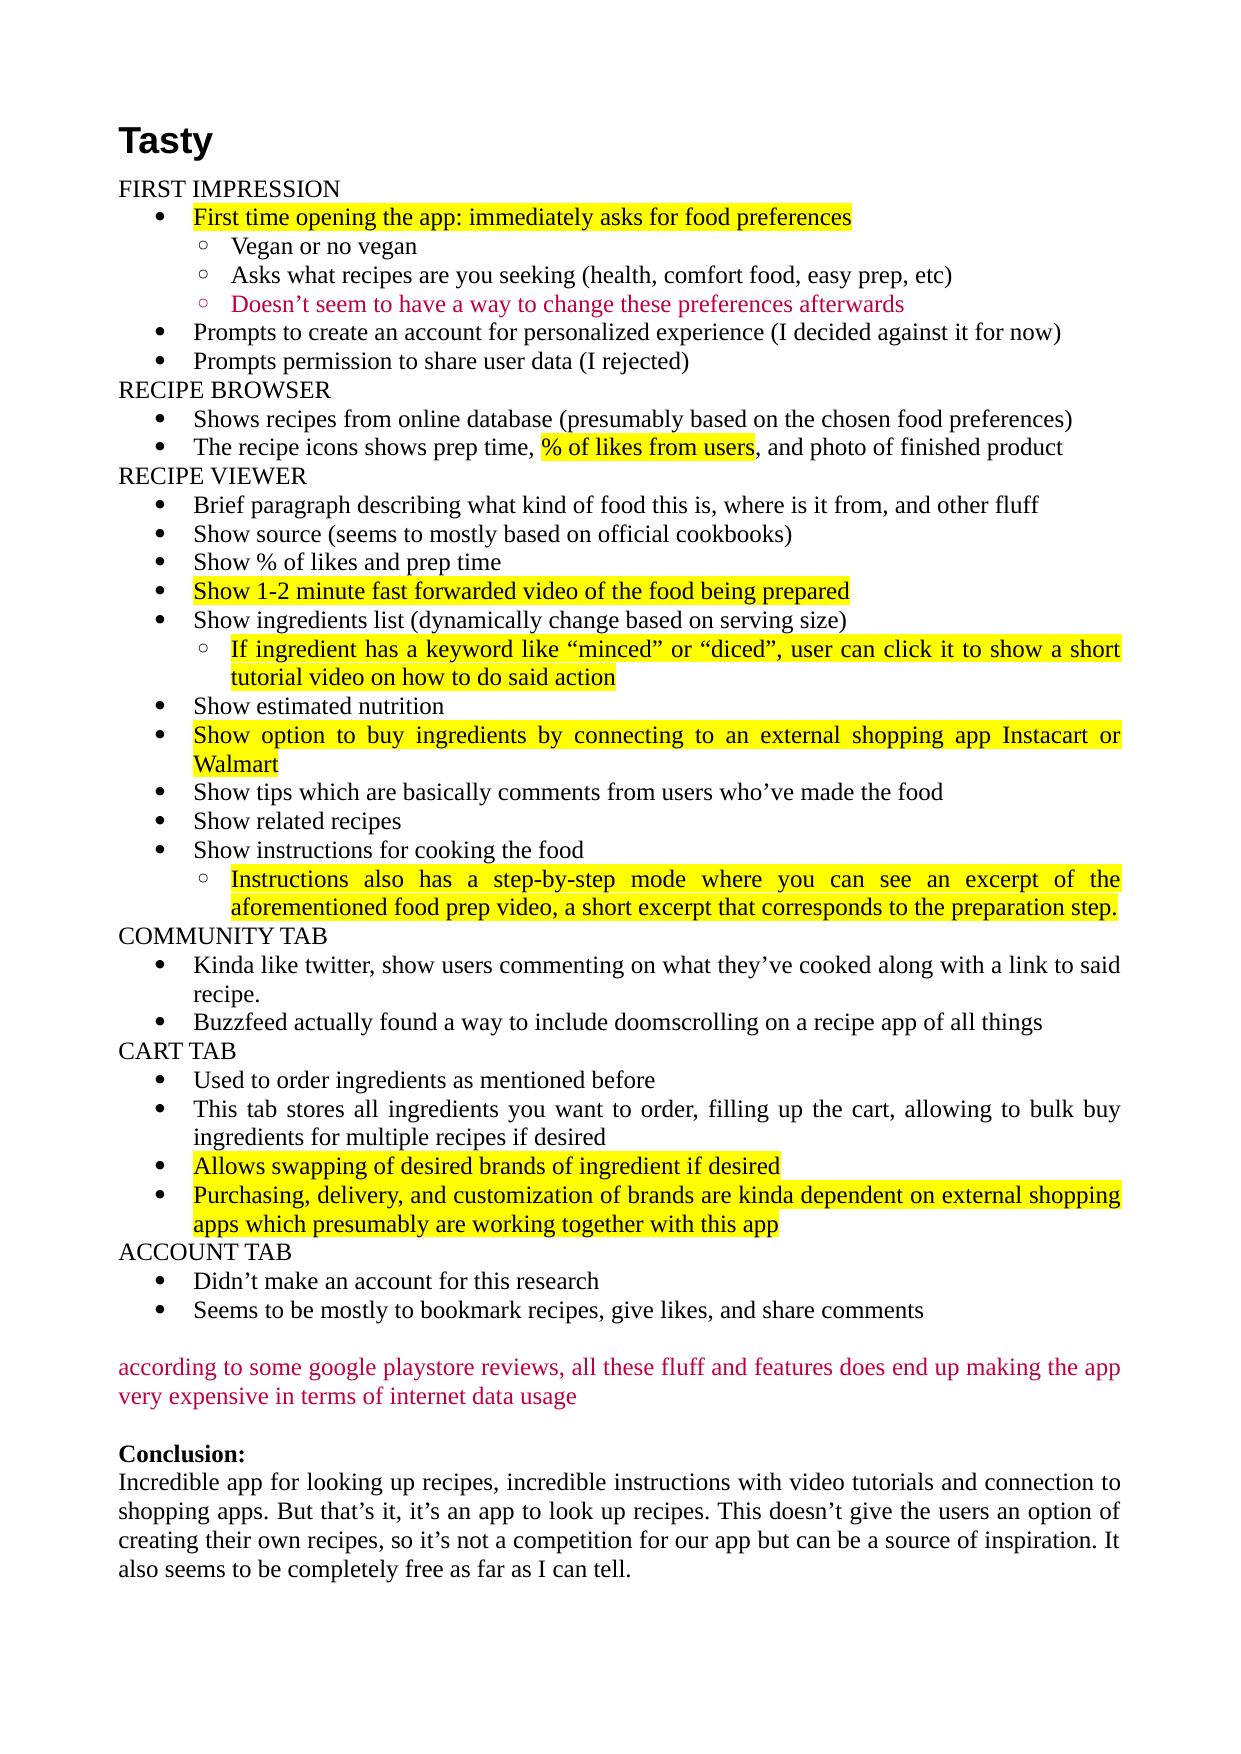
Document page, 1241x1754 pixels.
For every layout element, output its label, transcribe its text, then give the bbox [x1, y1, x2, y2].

list First time opening the app: immediately asks for food preferences [156, 202, 1122, 231]
list Show instructions for cooking the food [156, 835, 1122, 864]
list Show tips which are basically comments from users who’ve made the food [156, 777, 1122, 806]
list Show ingredients list (dynamically change based on serving size) [156, 605, 1122, 634]
text FIRST IMPRESSION [118, 174, 1122, 202]
list Allows swapping of desired brands of ingredient if desired [156, 1151, 1122, 1180]
list This tab stores all ingredients you want to order, filling up the cart, allowing to bulk buy ingredients for multiple recipes if desired [156, 1094, 1122, 1151]
text RECIPE BROWSER [118, 375, 1122, 404]
list Buzzfeed actually found a way to include doomscrolling on a recipe app of all things [156, 1007, 1122, 1036]
text Incredible app for looking up recipes, incredible instructions with video tutorials and connection to shopping apps. But that’s it, it’s an app to look up recipes. This doesn’t give the users an option of creating their own recipes, so it’s not a competition for our app but can be a source of inspiration. It also seems to be completely free as far as I can tell. [118, 1467, 1122, 1582]
list Used to order ingredients as mentioned before [156, 1065, 1122, 1094]
list Seems to be mostly to bookmark recipes, give likes, and share comments [156, 1295, 1122, 1324]
text ACCOUNT TAB [118, 1237, 1122, 1266]
list Vegan or no vegan [193, 231, 1122, 260]
list Prompts permission to share user data (I rejected) [156, 346, 1122, 375]
text according to some google playstore reviews, all these fluff and features does end up making the app very expensive in terms of internet data usage [118, 1352, 1122, 1410]
list Brief paragraph describing what kind of food this is, where is it from, and other fluff [156, 490, 1122, 519]
text RECIPE VIEWER [118, 461, 1122, 490]
list The recipe icons shows prep time, % of likes from users, and photo of finished product [156, 432, 1122, 461]
list If ingredient has a keyword like “minced” or “diced”, user can click it to show a short tutorial video on how to do said action [193, 634, 1122, 691]
list Show estimated nutrition [156, 691, 1122, 720]
list Doesn’t seem to have a way to change these preferences afterwards [193, 289, 1122, 317]
list Instructions also has a step-by-step mode where you can see an excerpt of the aforementioned food prep video, a short excerpt that corresponds to the preparation step. [193, 864, 1122, 921]
list Kinda like twitter, show users commenting on what they’ve cooked along with a link to said recipe. [156, 950, 1122, 1007]
list Show option to buy ingredients by connecting to an external shopping app Instacart or Walmart [156, 720, 1122, 777]
text COMMUNITY TAB [118, 921, 1122, 950]
list Didn’t make an account for this research [156, 1266, 1122, 1295]
list Shows recipes from online database (presumably based on the chosen food preferences) [156, 404, 1122, 432]
subtitle Tasty [118, 118, 1122, 161]
text Conclusion: [118, 1439, 1122, 1467]
text CART TAB [118, 1036, 1122, 1065]
list Purchasing, delivery, and customization of brands are kinda dependent on external shopping apps which presumably are working together with this app [156, 1180, 1122, 1237]
list Prompts to create an account for personalized experience (I decided against it for now) [156, 317, 1122, 346]
list Show source (seems to mostly based on official cookbooks) [156, 519, 1122, 547]
list Show 1-2 minute fast forwarded video of the food being prepared [156, 576, 1122, 605]
list Asks what recipes are you seeking (health, comfort food, easy prep, etc) [193, 260, 1122, 289]
list Show % of likes and prep time [156, 547, 1122, 576]
list Show related recipes [156, 806, 1122, 835]
